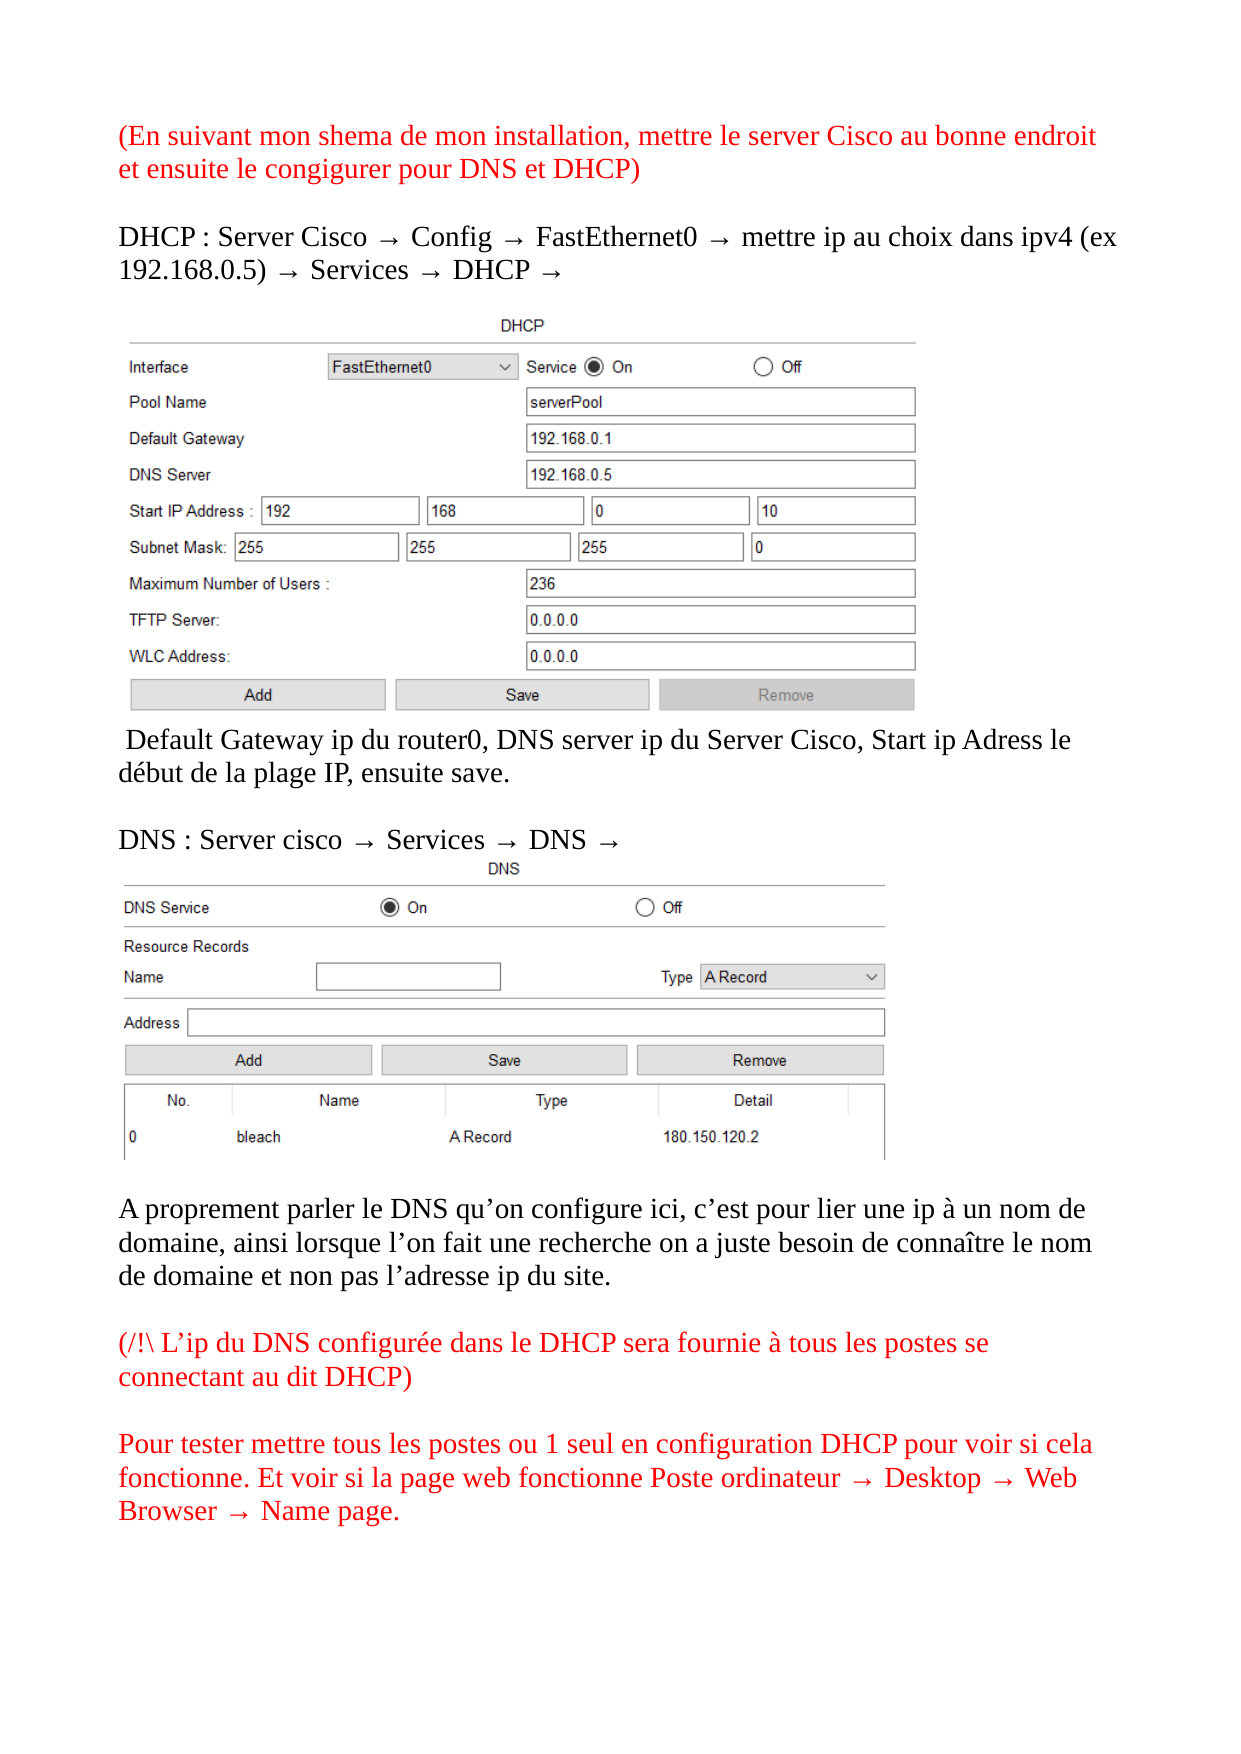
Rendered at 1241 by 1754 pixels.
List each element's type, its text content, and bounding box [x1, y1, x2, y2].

text Default Gateway ip du router0, DNS server ip du Server Cisco, Start ip Adress le début de la plage IP, ensuite save. [118, 722, 1122, 789]
text DHCP : Server Cisco → Config → FastEthernet0 → mettre ip au choix dans ipv4 (ex 192.168.0.5) → Services → DHCP → [118, 219, 1122, 286]
text (En suivant mon shema de mon installation, mettre le server Cisco au bonne endroit et ensuite le congigurer pour DNS et DHCP) [118, 118, 1122, 185]
text DNS : Server cisco → Services → DNS → [118, 822, 1122, 856]
text (/!\ L’ip du DNS configurée dans le DHCP sera fournie à tous les postes se connectant au dit DHCP) [118, 1326, 1122, 1393]
text Pour tester mettre tous les postes ou 1 seul en configuration DHCP pour voir si cela fonctionne. Et voir si la page web fonctionne Poste ordinateur → Desktop → Web Browser → Name page. [118, 1426, 1122, 1527]
picture [117, 858, 897, 1160]
text A proprement parler le DNS qu’on configure ici, c’est pour lier une ip à un nom de domaine, ainsi lorsque l’on fait une recherche on a juste besoin de connaître le nom de domaine et non pas l’adresse ip du site. [118, 1191, 1122, 1292]
picture [122, 305, 928, 719]
